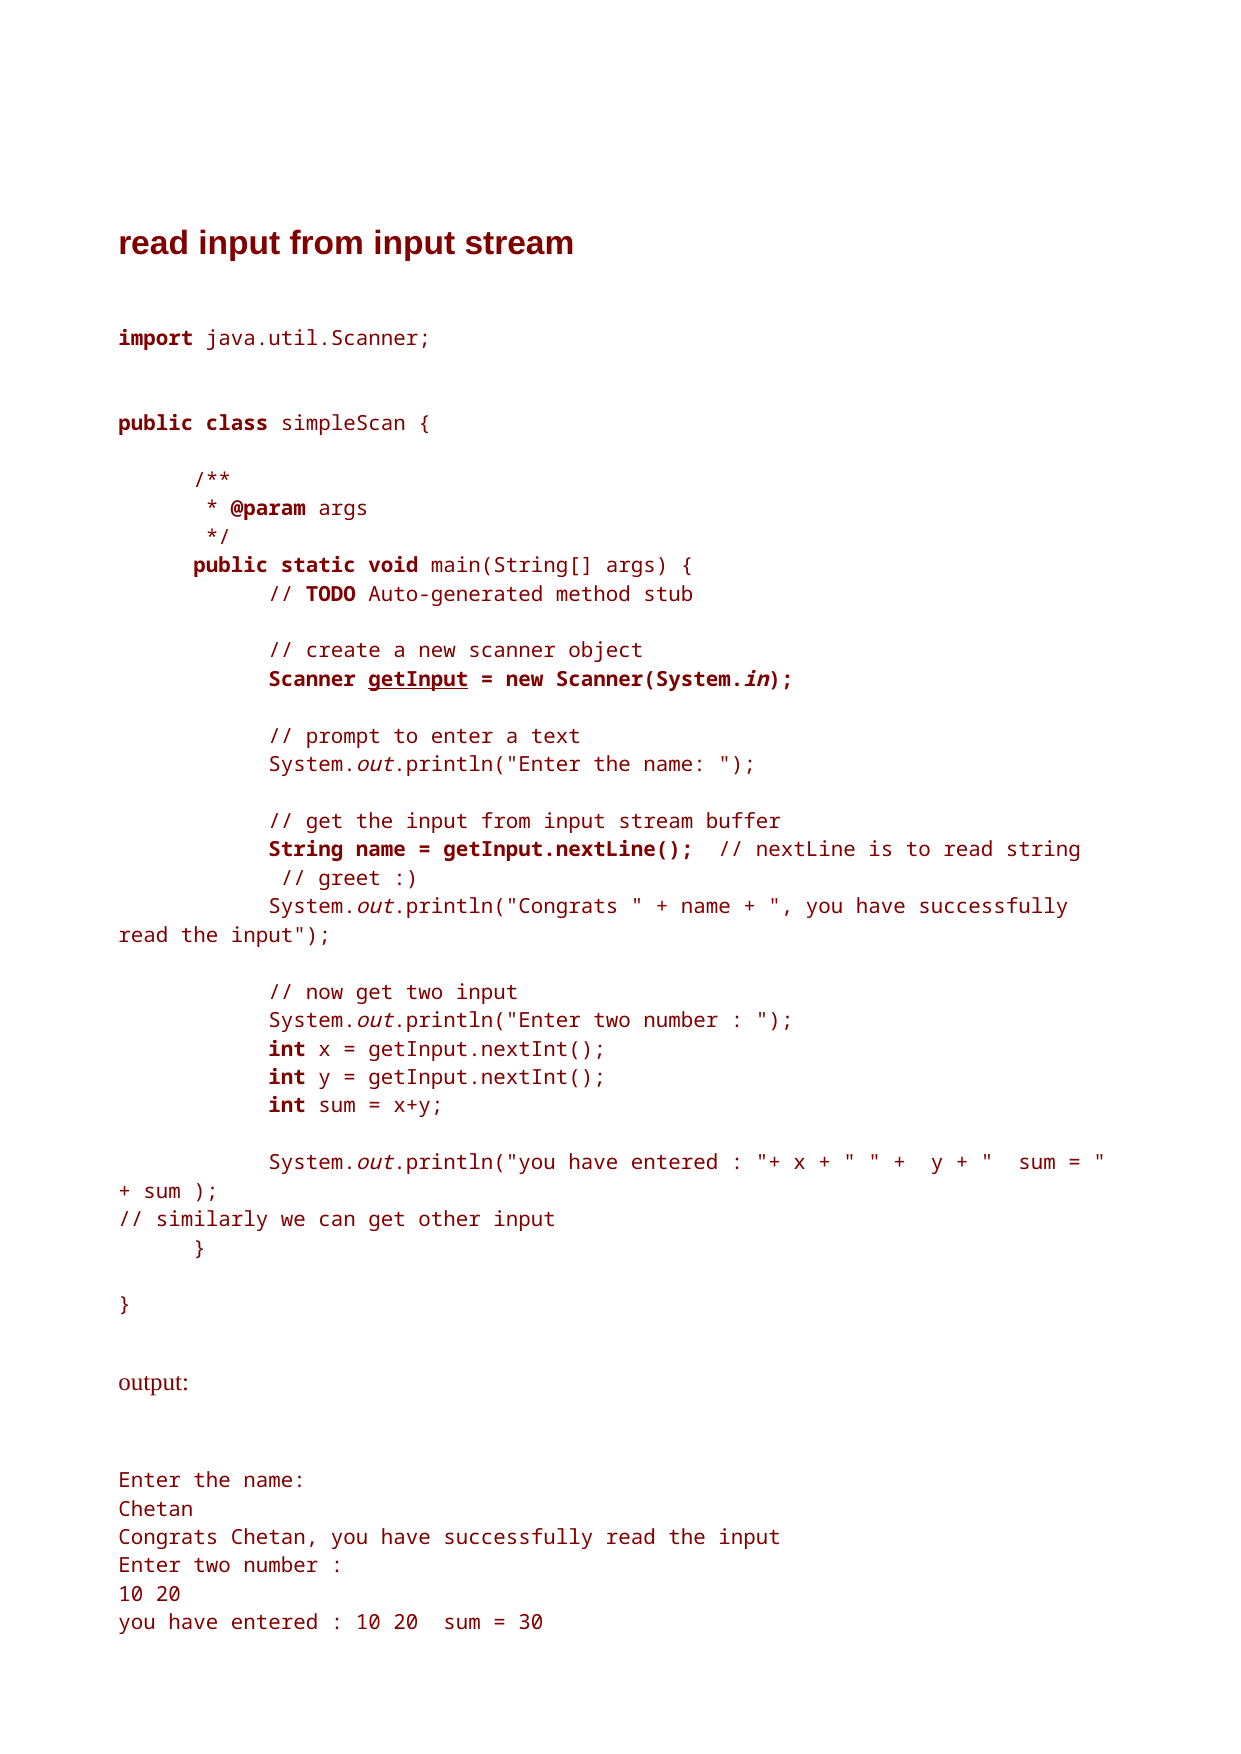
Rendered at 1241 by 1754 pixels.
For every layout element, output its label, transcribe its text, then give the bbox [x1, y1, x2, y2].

text public class simpleScan { [118, 408, 1122, 436]
text int y = getInput.nextInt(); [118, 1062, 1122, 1091]
text you have entered : 10 20 sum = 30 [118, 1607, 1122, 1636]
text Scanner getInput = new Scanner(System.in); [118, 664, 1122, 692]
text System.out.println("Enter the name: "); [118, 749, 1122, 778]
text // prompt to enter a text [118, 721, 1122, 749]
text // now get two input [118, 977, 1122, 1005]
text System.out.println("you have entered : "+ x + " " + y + " sum = " + sum ); [118, 1147, 1122, 1204]
text // TODO Auto-generated method stub [118, 579, 1122, 607]
text // create a new scanner object [118, 636, 1122, 664]
text } [118, 1289, 1122, 1318]
subtitle read input from input stream [118, 222, 1122, 261]
text * @param args [118, 493, 1122, 522]
text */ [118, 522, 1122, 550]
text public static void main(String[] args) { [118, 550, 1122, 579]
text 10 20 [118, 1579, 1122, 1607]
text Congrats Chetan, you have successfully read the input [118, 1522, 1122, 1551]
text Enter the name: [118, 1465, 1122, 1494]
text // similarly we can get other input [118, 1204, 1122, 1233]
text Chetan [118, 1494, 1122, 1522]
text int sum = x+y; [118, 1091, 1122, 1119]
text String name = getInput.nextLine(); // nextLine is to read string [118, 834, 1122, 863]
text Enter two number : [118, 1551, 1122, 1579]
text /** [118, 465, 1122, 493]
text } [118, 1233, 1122, 1261]
text System.out.println("Congrats " + name + ", you have successfully read the input"); [118, 891, 1122, 948]
text // greet :) [118, 863, 1122, 891]
text // get the input from input stream buffer [118, 806, 1122, 834]
text int x = getInput.nextInt(); [118, 1034, 1122, 1062]
text output: [118, 1367, 1122, 1396]
text System.out.println("Enter two number : "); [118, 1005, 1122, 1034]
text import java.util.Scanner; [118, 323, 1122, 351]
